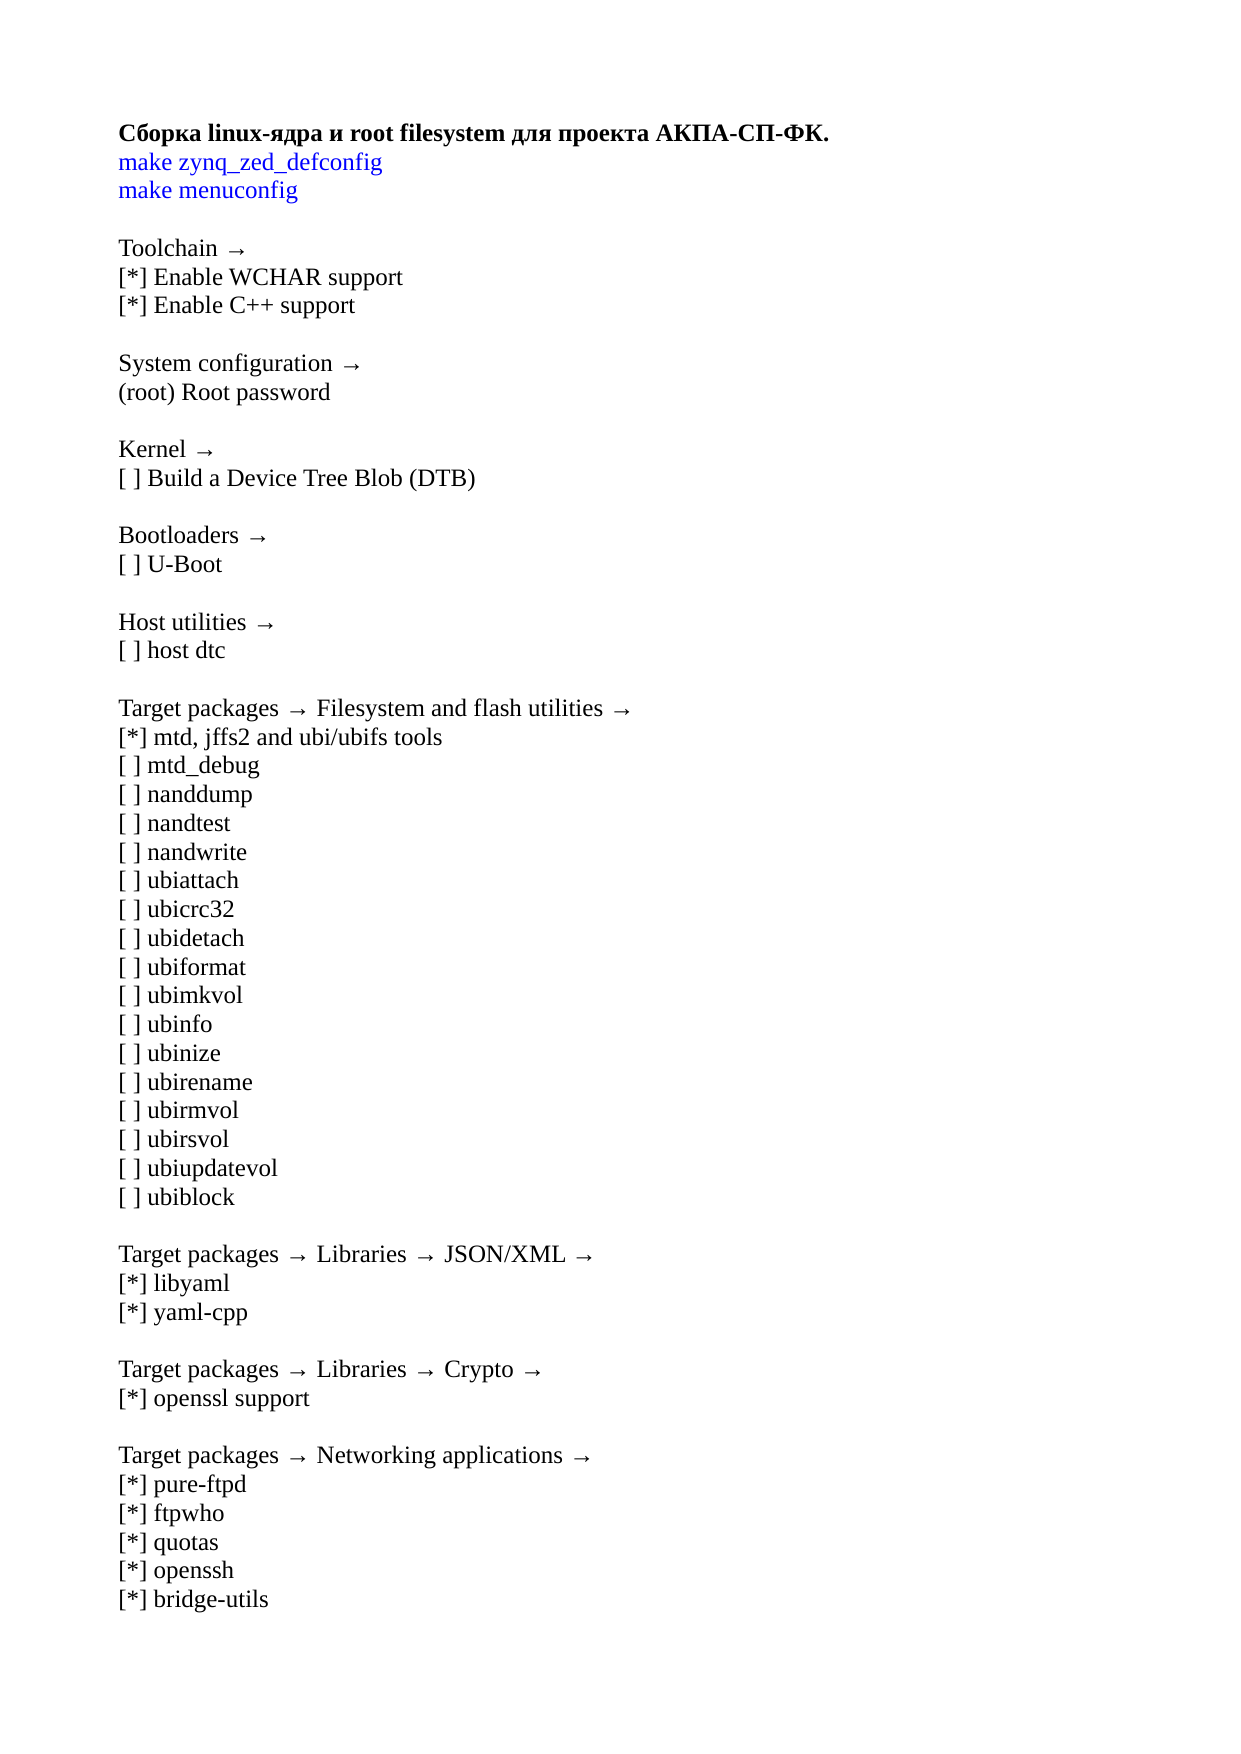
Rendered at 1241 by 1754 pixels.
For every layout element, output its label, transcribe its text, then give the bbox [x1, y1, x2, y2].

text [ ] ubirsvol [118, 1124, 1122, 1153]
text [ ] ubinfo [118, 1009, 1122, 1038]
text [ ] ubimkvol [118, 981, 1122, 1009]
text [ ] ubiblock [118, 1182, 1122, 1211]
text Bootloaders → [118, 521, 1122, 549]
text [ ] ubiattach [118, 866, 1122, 894]
text [*] quotas [118, 1527, 1122, 1556]
text Target packages → Filesystem and flash utilities → [118, 693, 1122, 722]
text [ ] nandtest [118, 808, 1122, 837]
text Сборка linux-ядра и root filesystem для проекта АКПА-СП-ФК. [118, 118, 1122, 147]
text [ ] ubirmvol [118, 1096, 1122, 1124]
text System configuration → [118, 348, 1122, 377]
text [ ] host dtc [118, 636, 1122, 664]
text [ ] ubidetach [118, 923, 1122, 952]
text [*] pure-ftpd [118, 1469, 1122, 1498]
text [ ] nandwrite [118, 837, 1122, 866]
text [ ] Build a Device Tree Blob (DTB) [118, 463, 1122, 492]
text [*] libyaml [118, 1268, 1122, 1297]
text [ ] ubiformat [118, 952, 1122, 981]
text Toolchain → [118, 233, 1122, 262]
text Kernel → [118, 434, 1122, 463]
text [*] bridge-utils [118, 1584, 1122, 1613]
text [ ] ubiupdatevol [118, 1153, 1122, 1182]
text [*] Enable WCHAR support [118, 262, 1122, 291]
text Target packages → Libraries → Crypto → [118, 1354, 1122, 1383]
text [*] openssh [118, 1556, 1122, 1584]
text (root) Root password [118, 377, 1122, 406]
text [*] Enable C++ support [118, 291, 1122, 319]
text Target packages → Libraries → JSON/XML → [118, 1239, 1122, 1268]
text [ ] mtd_debug [118, 751, 1122, 779]
text make menuconfig [118, 176, 1122, 204]
text [ ] ubinize [118, 1038, 1122, 1067]
text [*] mtd, jffs2 and ubi/ubifs tools [118, 722, 1122, 751]
text [*] ftpwho [118, 1498, 1122, 1527]
text [*] yaml-cpp [118, 1297, 1122, 1326]
text make zynq_zed_defconfig [118, 147, 1122, 176]
text [ ] ubicrc32 [118, 894, 1122, 923]
text [ ] U-Boot [118, 549, 1122, 578]
text Host utilities → [118, 607, 1122, 636]
text [ ] nanddump [118, 779, 1122, 808]
text [*] openssl support [118, 1383, 1122, 1412]
text Target packages → Networking applications → [118, 1441, 1122, 1469]
text [ ] ubirename [118, 1067, 1122, 1096]
